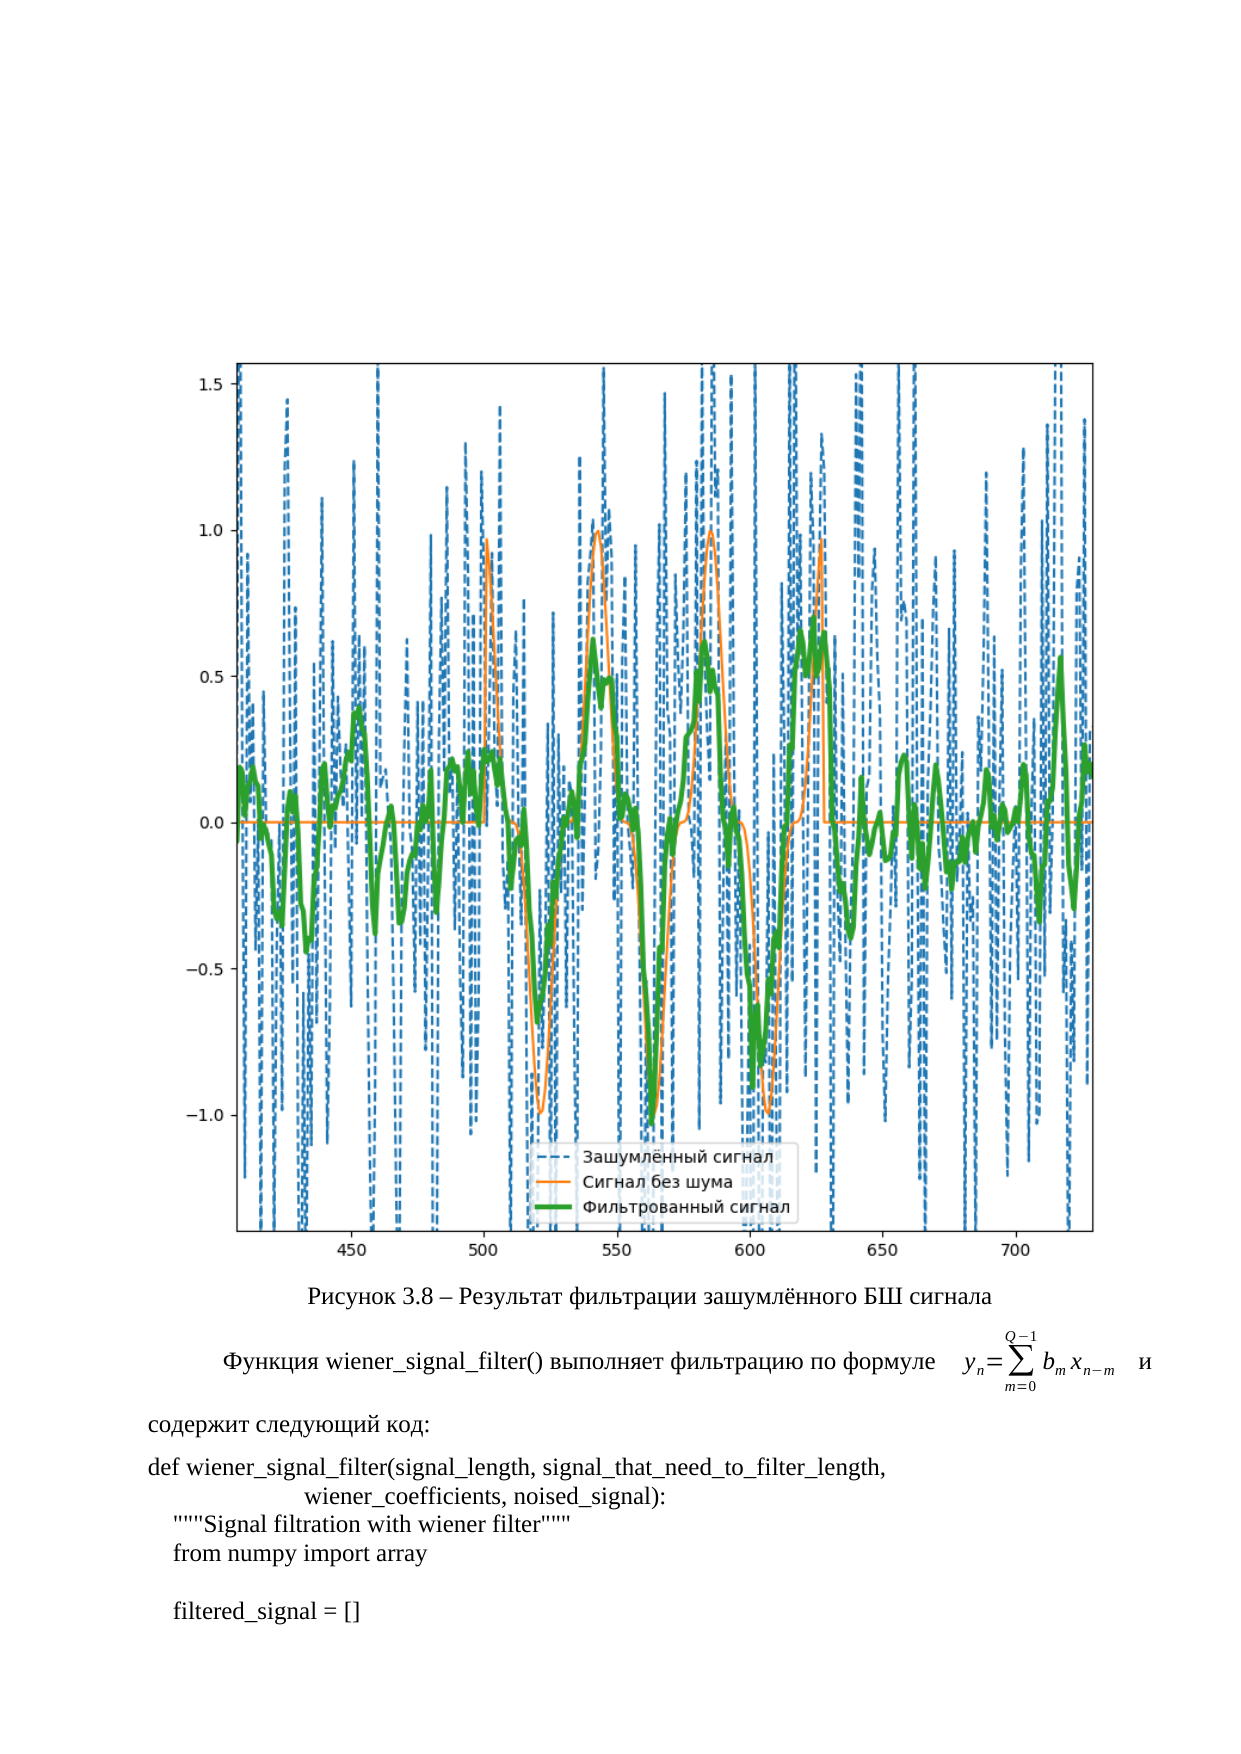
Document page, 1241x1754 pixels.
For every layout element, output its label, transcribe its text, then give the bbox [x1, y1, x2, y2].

text """Signal filtration with wiener filter""" [148, 1509, 1152, 1538]
text from numpy import array [148, 1538, 1152, 1567]
text filtered_signal = [] [148, 1596, 1152, 1624]
picture [147, 296, 1152, 1281]
text def wiener_signal_filter(signal_length, signal_that_need_to_filter_length, [148, 1452, 1152, 1481]
text wiener_coefficients, noised_signal): [148, 1481, 1152, 1509]
text [148, 291, 1152, 296]
text Рисунок 3.8 – Результат фильтрации зашумлённого БШ сигнала [148, 1281, 1152, 1309]
text Функция wiener_signal_filter() выполняет фильтрацию по формуле и содержит следующий код: [148, 1327, 1152, 1438]
